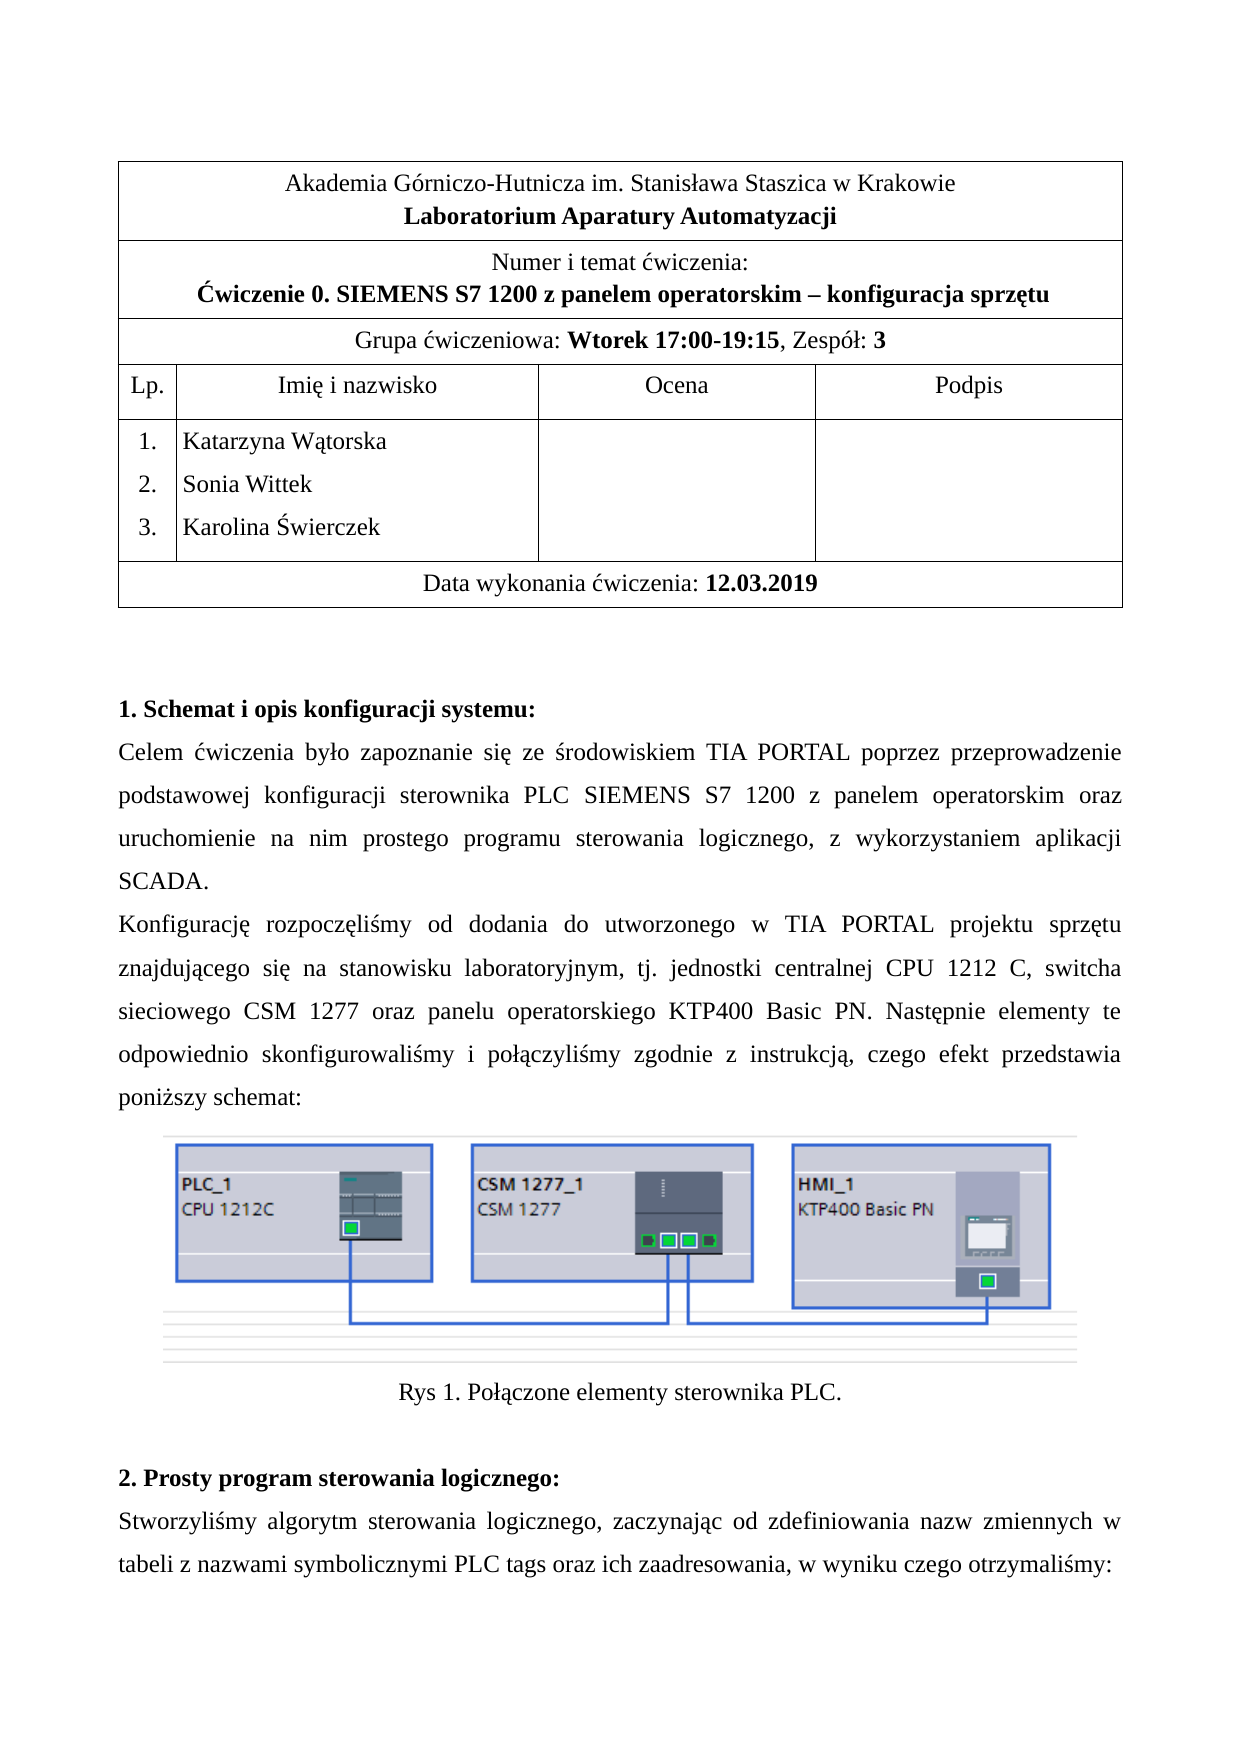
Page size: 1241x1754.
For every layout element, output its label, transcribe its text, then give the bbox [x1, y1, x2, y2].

table_cell Lp. [119, 365, 176, 419]
text 1. Schemat i opis konfiguracji systemu: [118, 694, 1122, 723]
table_cell [539, 420, 815, 561]
text Konfigurację rozpoczęliśmy od dodania do utworzonego w TIA PORTAL projektu sprzętu znajdującego się na stanowisku laboratoryjnym, tj. jednostki centralnej CPU 1212 C, switcha sieciowego CSM 1277 oraz panelu operatorskiego KTP400 Basic PN. Następnie elementy te odpowiednio skonfigurowaliśmy i połączyliśmy zgodnie z instrukcją, czego efekt przedstawia poniższy schemat: [118, 909, 1122, 1111]
table_cell 1. 2. 3. [119, 420, 176, 561]
table_cell Ocena [539, 365, 815, 419]
table_cell Imię i nazwisko [177, 365, 538, 419]
text Stworzyliśmy algorytm sterowania logicznego, zaczynając od zdefiniowania nazw zmiennych w tabeli z nazwami symbolicznymi PLC tags oraz ich zaadresowania, w wyniku czego otrzymaliśmy: [118, 1506, 1122, 1578]
table_cell Numer i temat ćwiczenia: Ćwiczenie 0. SIEMENS S7 1200 z panelem operatorskim – konfiguracja sprzętu [119, 241, 1122, 318]
text Rys 1. Połączone elementy sterownika PLC. [118, 1125, 1122, 1406]
table_cell Katarzyna Wątorska Sonia Wittek Karolina Świerczek [177, 420, 538, 561]
table_cell [816, 420, 1122, 561]
table_cell Grupa ćwiczeniowa: Wtorek 17:00-19:15, Zespół: 3 [119, 319, 1122, 364]
table_cell Podpis [816, 365, 1122, 419]
table_header Akademia Górniczo-Hutnicza im. Stanisława Staszica w Krakowie Laboratorium Aparatury Automatyzacji [119, 162, 1122, 240]
text 2. Prosty program sterowania logicznego: [118, 1463, 1122, 1492]
text Celem ćwiczenia było zapoznanie się ze środowiskiem TIA PORTAL poprzez przeprowadzenie podstawowej konfiguracji sterownika PLC SIEMENS S7 1200 z panelem operatorskim oraz uruchomienie na nim prostego programu sterowania logicznego, z wykorzystaniem aplikacji SCADA. [118, 737, 1122, 895]
table_cell Data wykonania ćwiczenia: 12.03.2019 [119, 562, 1122, 607]
